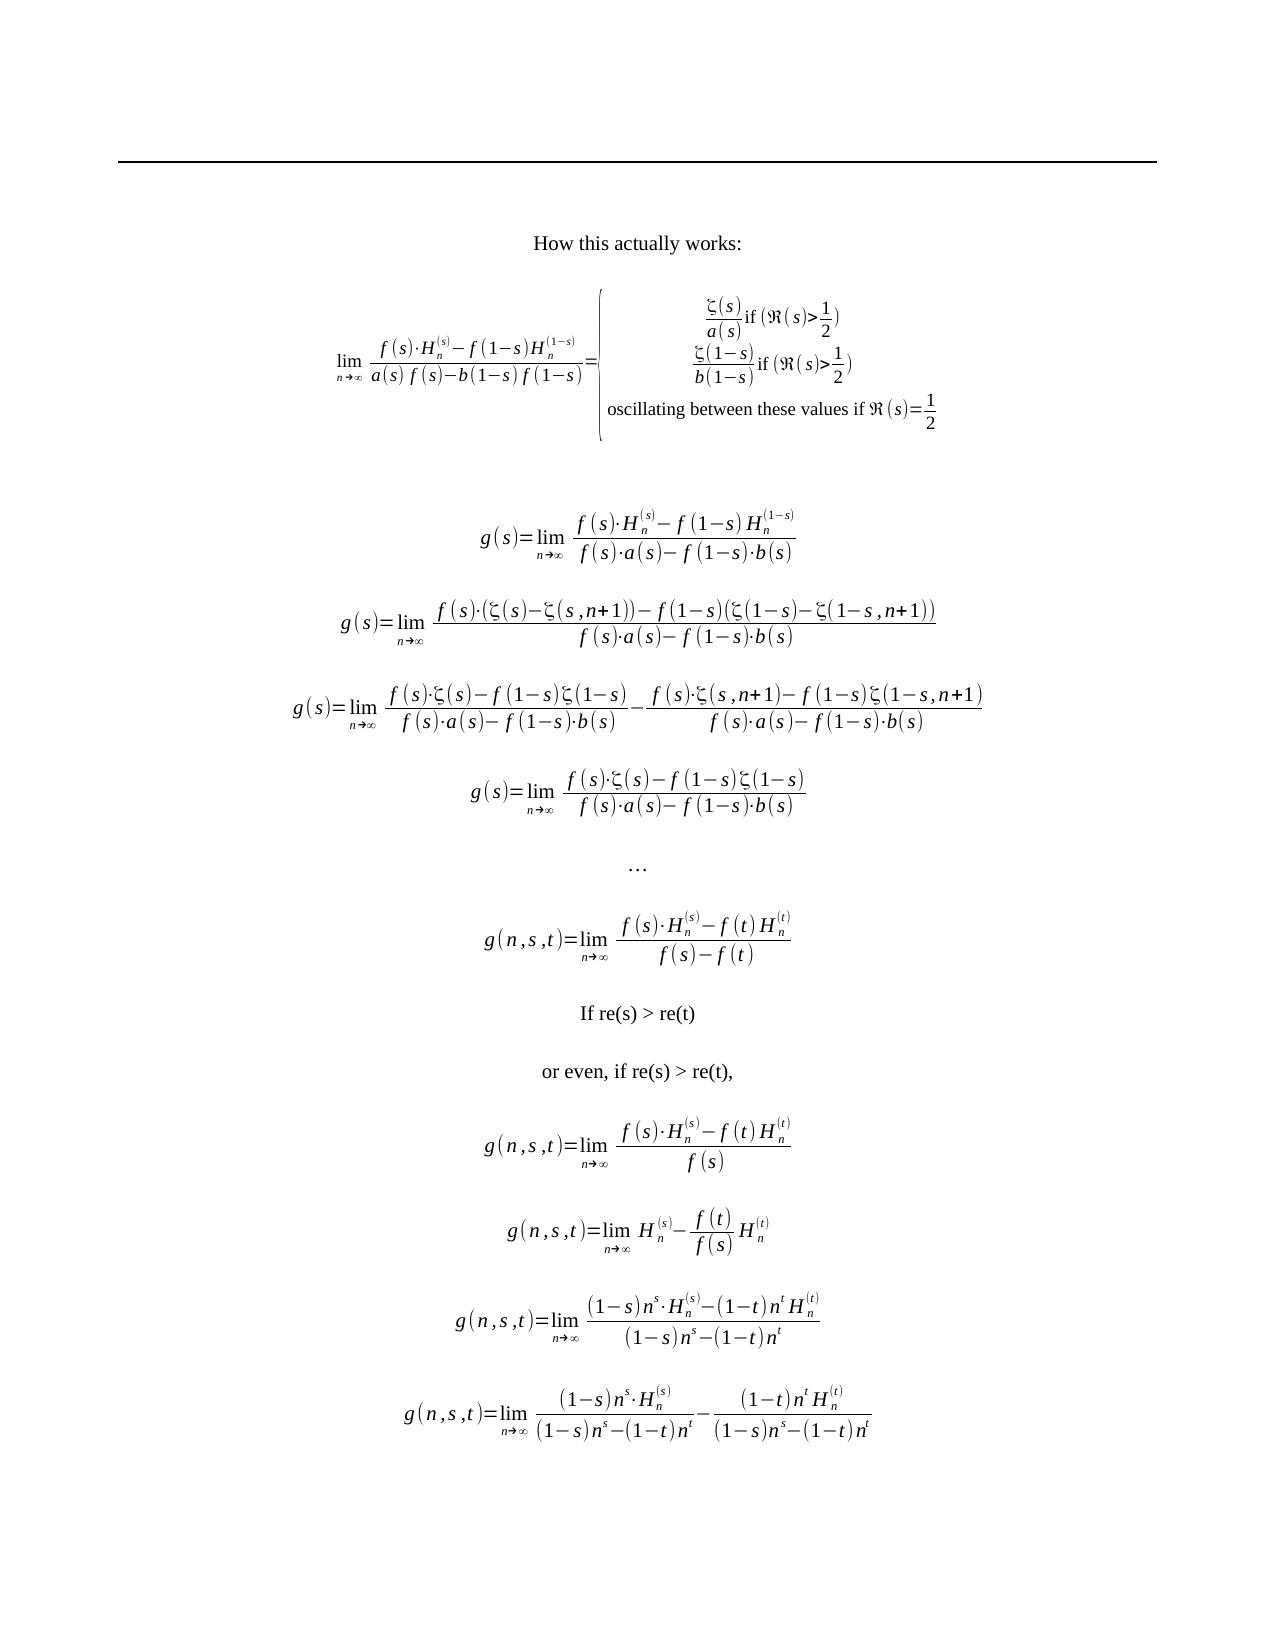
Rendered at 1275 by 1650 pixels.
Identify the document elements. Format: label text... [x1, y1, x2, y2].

text … [118, 852, 1157, 876]
text If re(s) > re(t) [118, 1000, 1157, 1024]
text or even, if re(s) > re(t), [118, 1058, 1157, 1083]
text How this actually works: [118, 231, 1157, 255]
